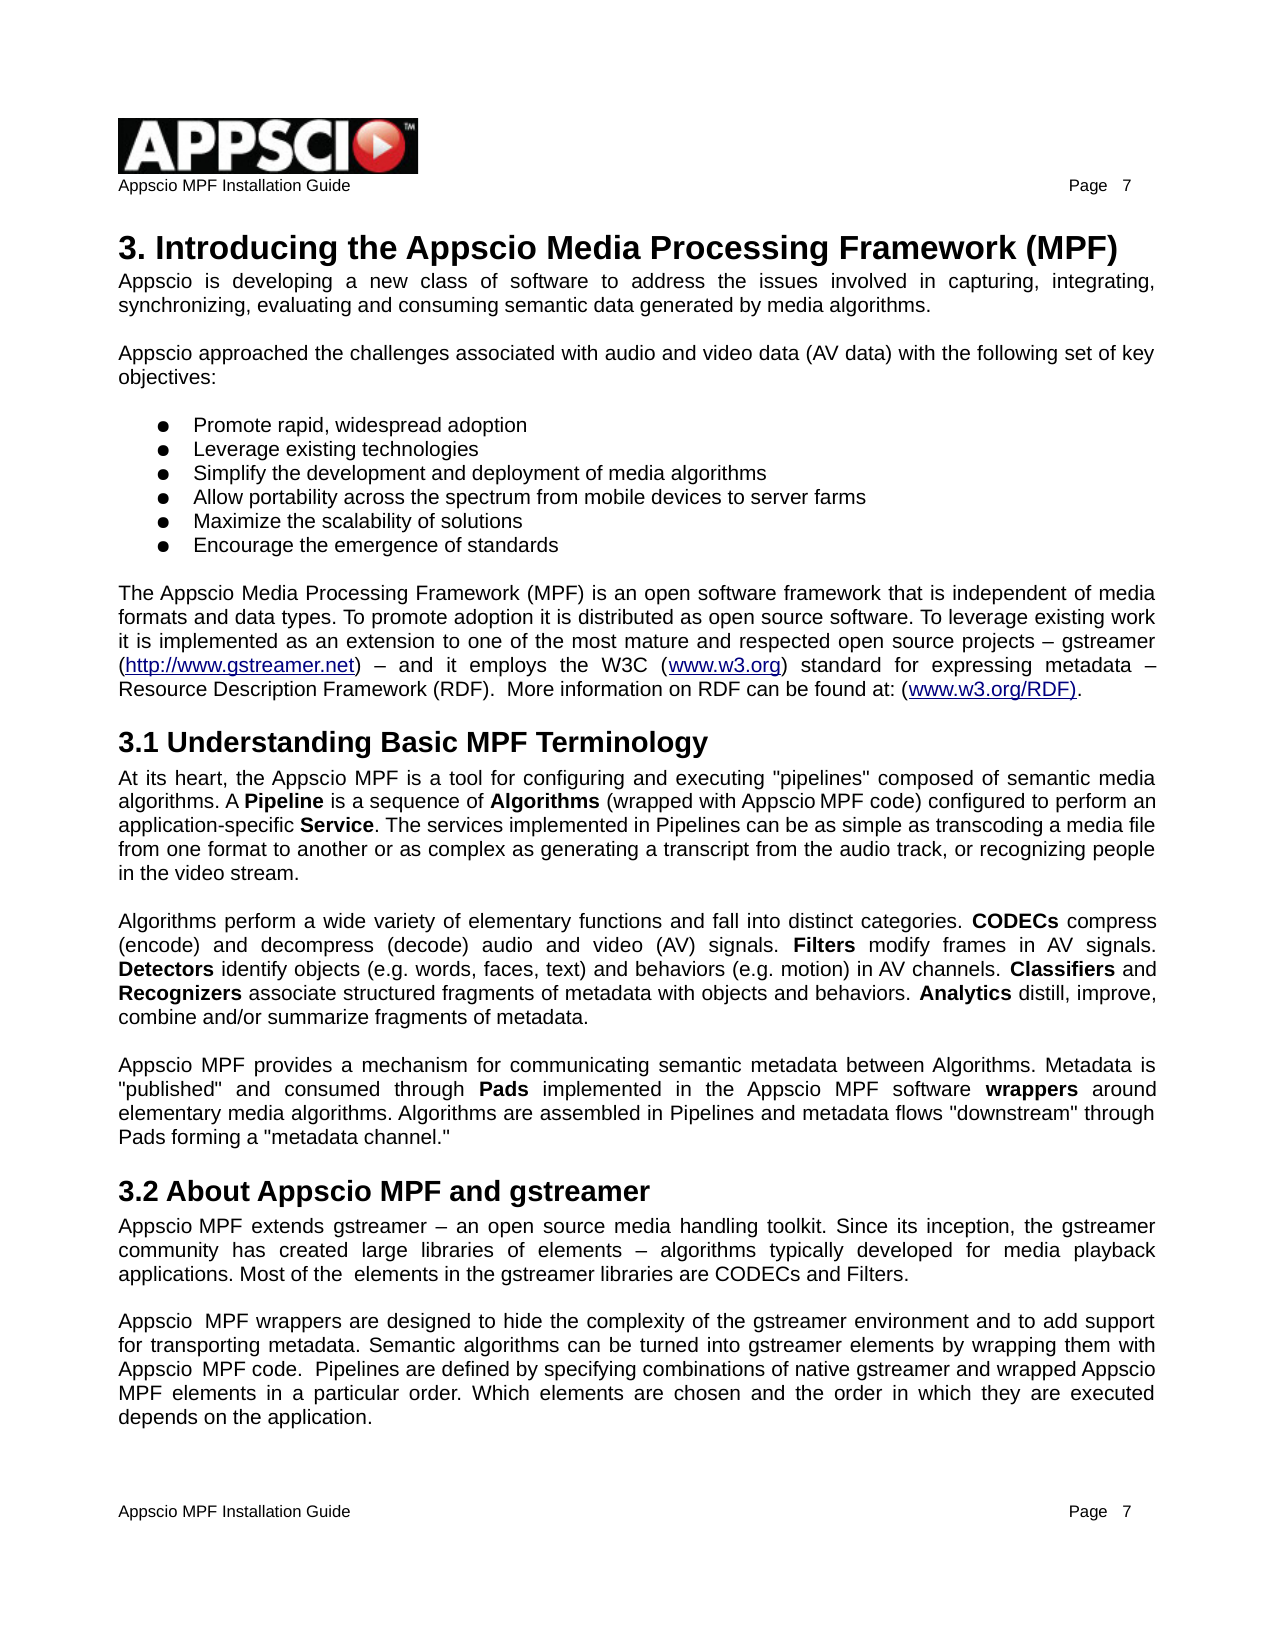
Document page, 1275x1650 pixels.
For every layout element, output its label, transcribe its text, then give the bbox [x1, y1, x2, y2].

subtitle 3. Introducing the Appscio Media Processing Framework (MPF) [118, 228, 1157, 266]
text Appscio approached the challenges associated with audio and video data (AV data) with the following set of key objectives: [118, 341, 1157, 389]
text Algorithms perform a wide variety of elementary functions and fall into distinct categories. CODECs compress (encode) and decompress (decode) audio and video (AV) signals. Filters modify frames in AV signals. Detectors identify objects (e.g. words, faces, text) and behaviors (e.g. motion) in AV channels. Classifiers and Recognizers associate structured fragments of metadata with objects and behaviors. Analytics distill, improve, combine and/or summarize fragments of metadata. [118, 909, 1157, 1029]
text The Appscio Media Processing Framework (MPF) is an open software framework that is independent of media formats and data types. To promote adoption it is distributed as open source software. To leverage existing work it is implemented as an extension to one of the most mature and respected open source projects – gstreamer (http://www.gstreamer.net) – and it employs the W3C (www.w3.org) standard for expressing metadata – Resource Description Framework (RDF). More information on RDF can be found at: (www.w3.org/RDF). [118, 581, 1157, 701]
list Maximize the scalability of solutions [156, 509, 1157, 533]
list Promote rapid, widespread adoption [156, 413, 1157, 437]
text Appscio is developing a new class of software to address the issues involved in capturing, integrating, synchronizing, evaluating and consuming semantic data generated by media algorithms. [118, 269, 1157, 317]
text At its heart, the Appscio MPF is a tool for configuring and executing "pipelines" composed of semantic media algorithms. A Pipeline is a sequence of Algorithms (wrapped with Appscio MPF code) configured to perform an application-specific Service. The services implemented in Pipelines can be as simple as transcoding a media file from one format to another or as complex as generating a transcript from the audio track, or recognizing people in the video stream. [118, 765, 1157, 885]
picture [118, 118, 419, 174]
text Appscio MPF wrappers are designed to hide the complexity of the gstreamer environment and to add support for transporting metadata. Semantic algorithms can be turned into gstreamer elements by wrapping them with Appscio MPF code. Pipelines are defined by specifying combinations of native gstreamer and wrapped Appscio MPF elements in a particular order. Which elements are chosen and the order in which they are executed depends on the application. [118, 1309, 1157, 1429]
list Simplify the development and deployment of media algorithms [156, 461, 1157, 485]
list Leverage existing technologies [156, 437, 1157, 461]
text Appscio MPF provides a mechanism for communicating semantic metadata between Algorithms. Metadata is "published" and consumed through Pads implemented in the Appscio MPF software wrappers around elementary media algorithms. Algorithms are assembled in Pipelines and metadata flows "downstream" through Pads forming a "metadata channel." [118, 1053, 1157, 1149]
text Appscio MPF extends gstreamer – an open source media handling toolkit. Since its inception, the gstreamer community has created large libraries of elements – algorithms typically developed for media playback applications. Most of the elements in the gstreamer libraries are CODECs and Filters. [118, 1213, 1157, 1285]
list Allow portability across the spectrum from mobile devices to server farms [156, 485, 1157, 509]
list Encourage the emergence of standards [156, 533, 1157, 557]
subtitle 3.1 Understanding Basic MPF Terminology [118, 726, 1157, 759]
subtitle 3.2 About Appscio MPF and gstreamer [118, 1174, 1157, 1207]
